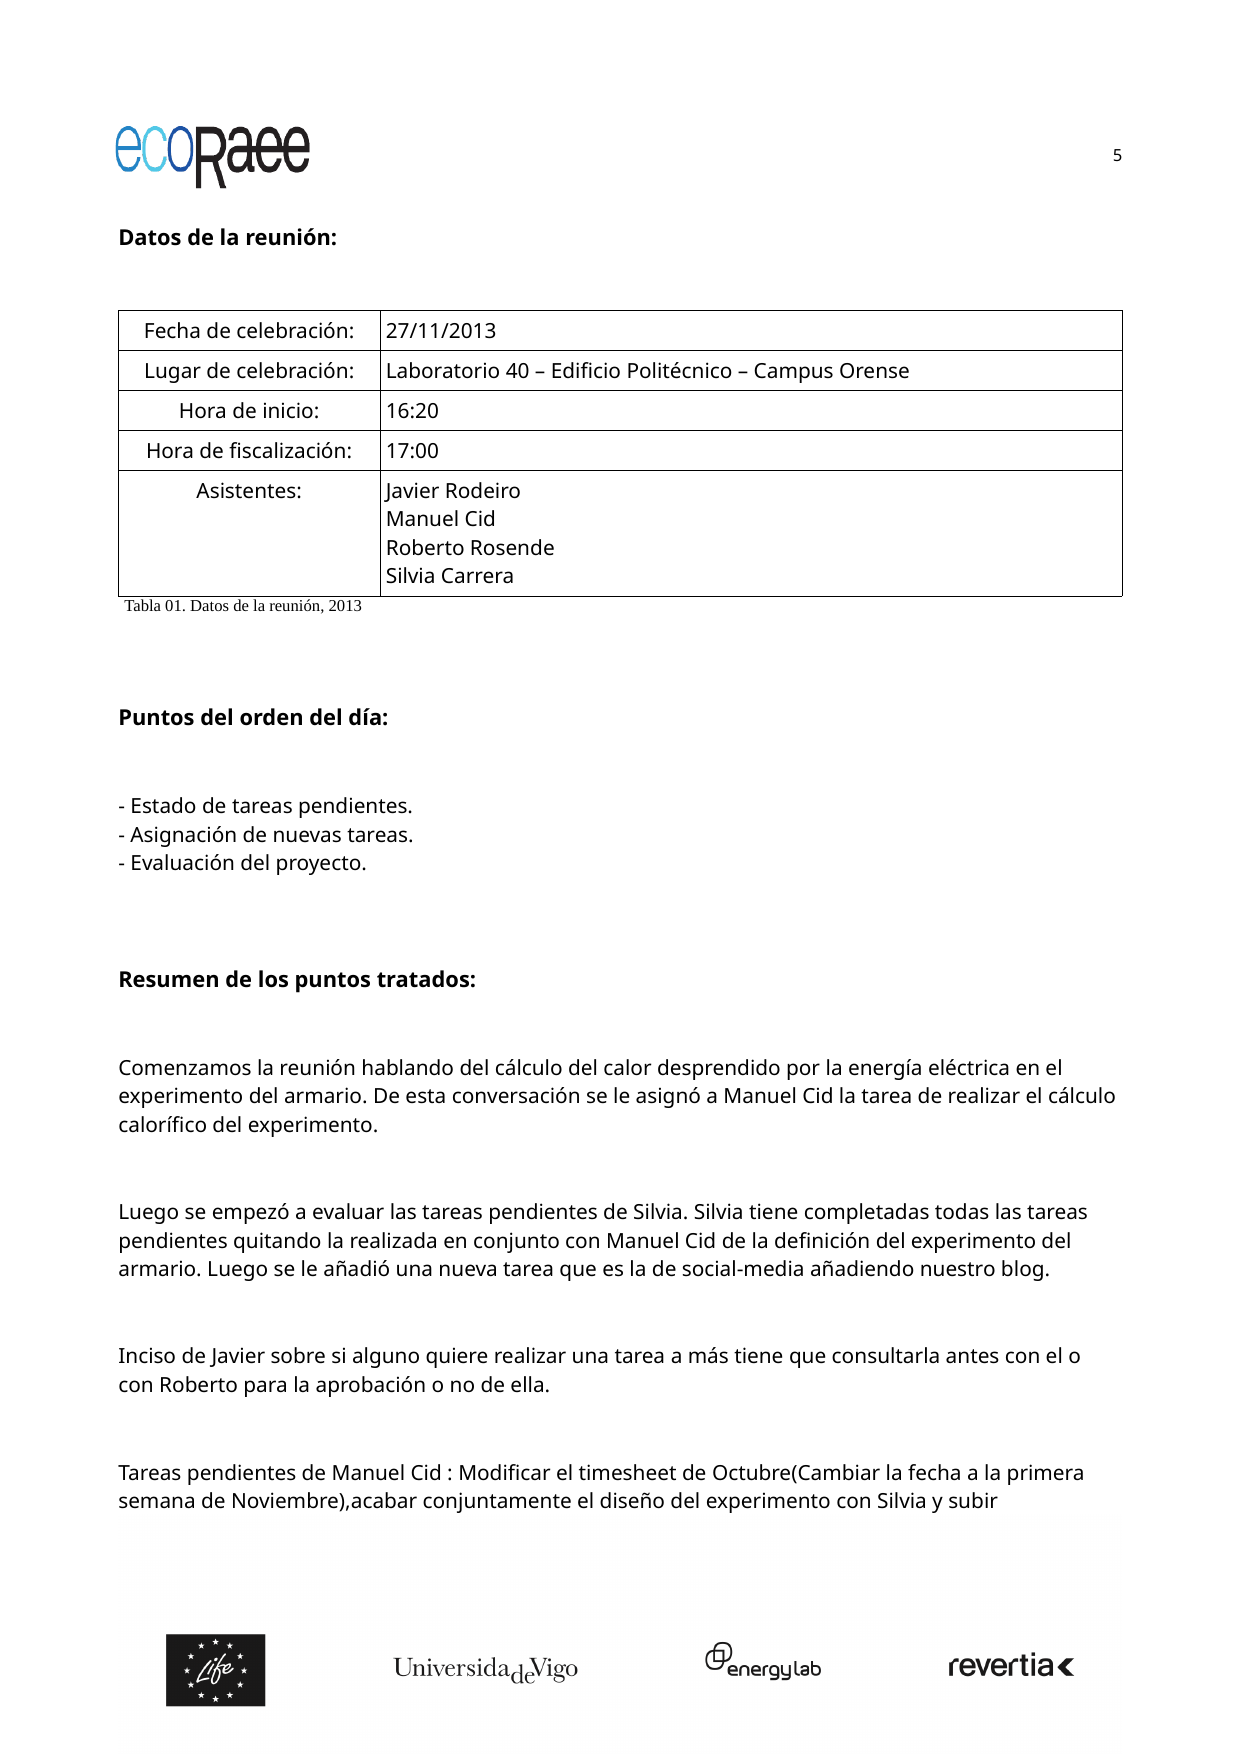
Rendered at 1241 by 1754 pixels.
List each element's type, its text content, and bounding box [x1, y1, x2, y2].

table_cell Hora de inicio: [119, 391, 380, 430]
text Inciso de Javier sobre si alguno quiere realizar una tarea a más tiene que consultarla antes con el o con Roberto para la aprobación o no de ella. [118, 1342, 1122, 1398]
text Luego se empezó a evaluar las tareas pendientes de Silvia. Silvia tiene completadas todas las tareas pendientes quitando la realizada en conjunto con Manuel Cid de la definición del experimento del armario. Luego se le añadió una nueva tarea que es la de social-media añadiendo nuestro blog. [118, 1197, 1122, 1283]
text Datos de la reunión: [118, 221, 1122, 251]
text Tabla 01. Datos de la reunión, 2013 [124, 597, 1122, 615]
text Comenzamos la reunión hablando del cálculo del calor desprendido por la energía eléctrica en el experimento del armario. De esta conversación se le asignó a Manuel Cid la tarea de realizar el cálculo calorífico del experimento. [118, 1053, 1122, 1138]
table_cell Asistentes: [119, 471, 380, 596]
table_cell 16:20 [381, 391, 1122, 430]
table_cell Hora de fiscalización: [119, 431, 380, 470]
text Puntos del orden del día: [118, 702, 1122, 732]
picture [118, 1514, 1123, 1754]
table_header 27/11/2013 [381, 311, 1122, 350]
text - Evaluación del proyecto. [118, 848, 1122, 877]
text - Estado de tareas pendientes. [118, 791, 1122, 820]
table_cell Javier Rodeiro Manuel Cid Roberto Rosende Silvia Carrera [381, 471, 1122, 596]
table_header Fecha de celebración: [119, 311, 380, 350]
text Tareas pendientes de Manuel Cid : Modificar el timesheet de Octubre(Cambiar la fecha a la primera semana de Noviembre),acabar conjuntamente el diseño del experimento con Silvia y subir [118, 1458, 1122, 1514]
table_cell Lugar de celebración: [119, 351, 380, 390]
picture [114, 124, 311, 190]
text - Asignación de nuevas tareas. [118, 820, 1122, 848]
table_cell Laboratorio 40 – Edificio Politécnico – Campus Orense [381, 351, 1122, 390]
table_cell 17:00 [381, 431, 1122, 470]
text Resumen de los puntos tratados: [118, 964, 1122, 994]
